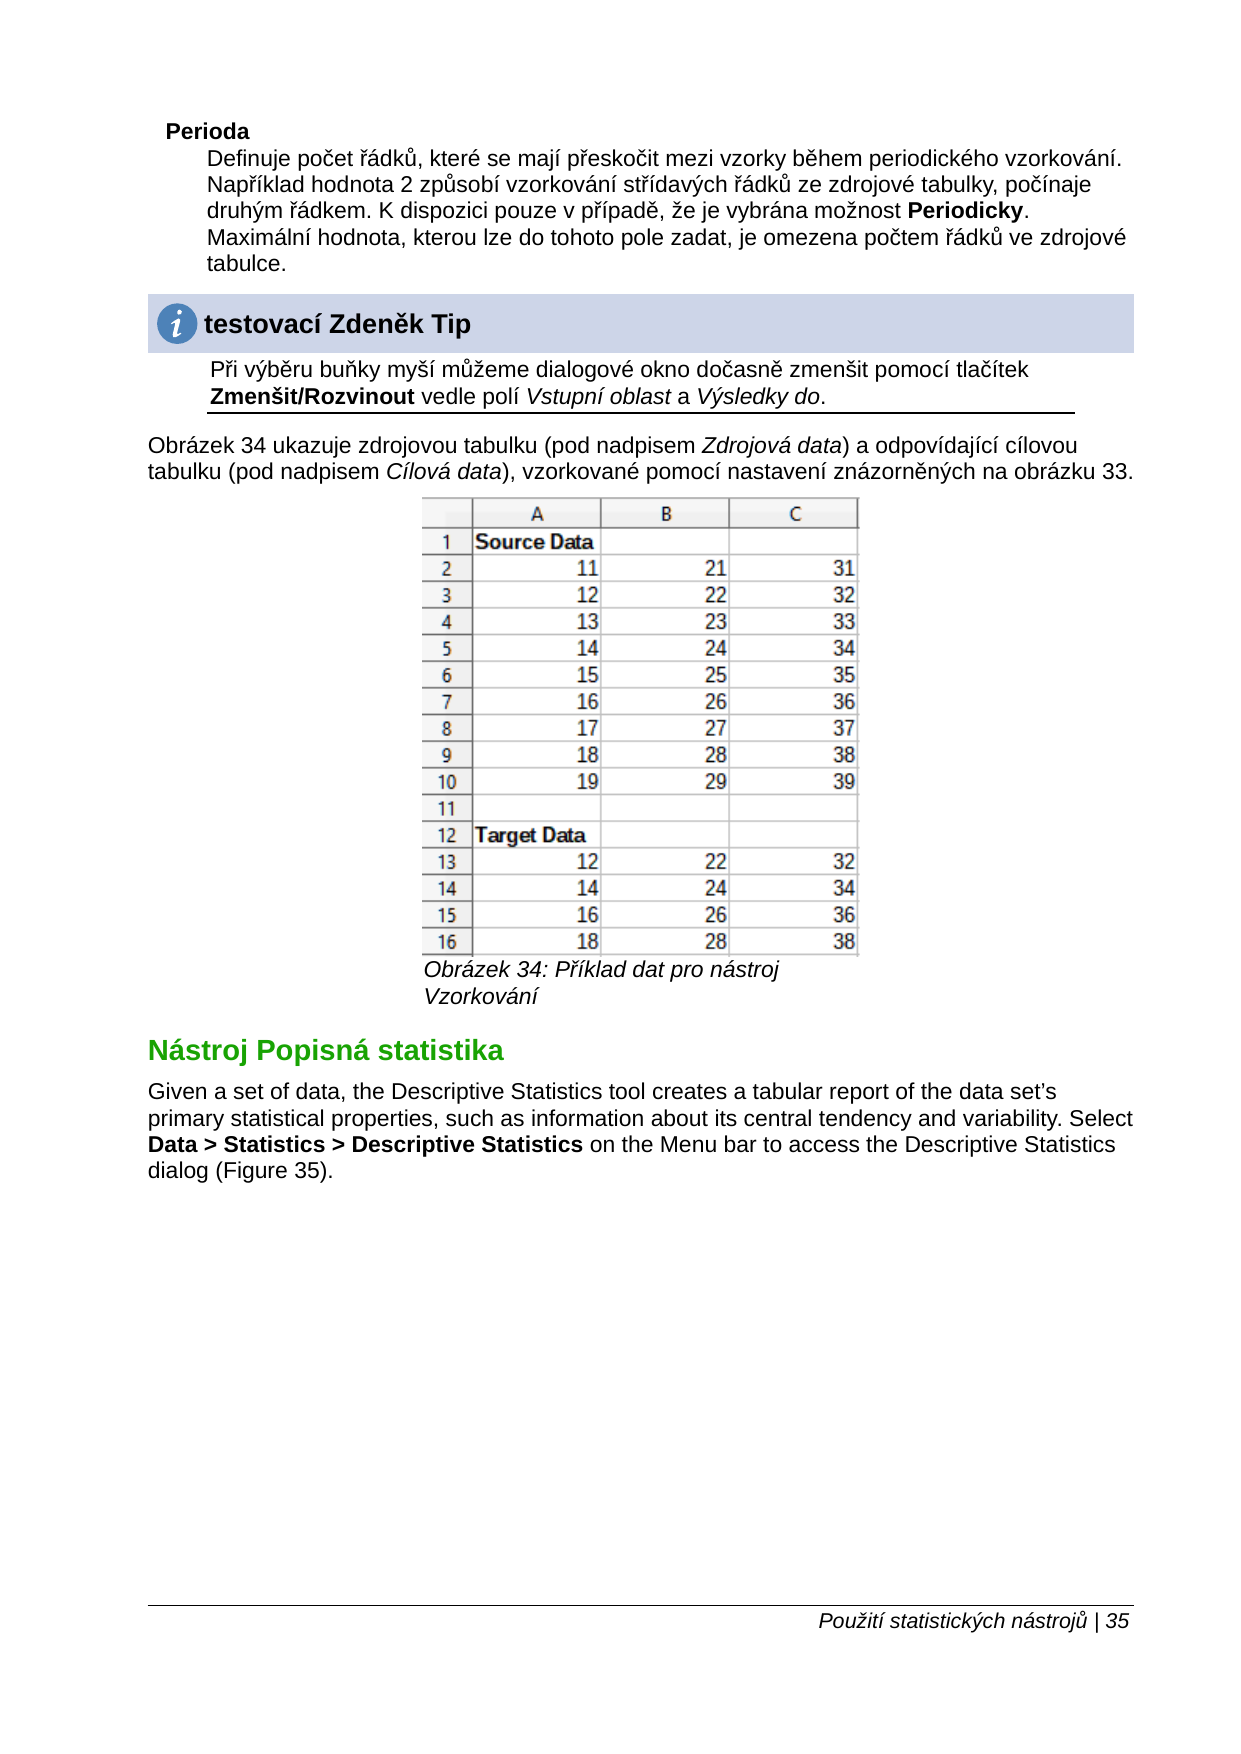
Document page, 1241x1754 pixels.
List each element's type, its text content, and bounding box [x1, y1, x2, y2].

text Definuje počet řádků, které se mají přeskočit mezi vzorky během periodického vzorkování. Například hodnota 2 způsobí vzorkování střídavých řádků ze zdrojové tabulky, počínaje druhým řádkem. K dispozici pouze v případě, že je vybrána možnost Periodicky. Maximální hodnota, kterou lze do tohoto pole zadat, je omezena počtem řádků ve zdrojové tabulce. [207, 144, 1134, 276]
subtitle Nástroj Popisná statistika [148, 1033, 1134, 1066]
text Při výběru buňky myší můžeme dialogové okno dočasně zmenšit pomocí tlačítek Zmenšit/Rozvinout vedle polí Vstupní oblast a Výsledky do. [207, 353, 1075, 412]
text Perioda [165, 118, 1134, 144]
text Obrázek 34: Příklad dat pro nástroj Vzorkování [423, 957, 858, 1009]
picture [422, 497, 860, 957]
text Obrázek 34 ukazuje zdrojovou tabulku (pod nadpisem Zdrojová data) a odpovídající cílovou tabulku (pod nadpisem Cílová data), vzorkované pomocí nastavení znázorněných na obrázku 33. [148, 432, 1134, 484]
text Given a set of data, the Descriptive Statistics tool creates a tabular report of the data set’s primary statistical properties, such as information about its central tendency and variability. Select Data > Statistics > Descriptive Statistics on the Menu bar to access the Descriptive Statistics dialog (Figure 35). [148, 1078, 1134, 1183]
subtitle testovací Zdeněk Tip [148, 294, 1134, 353]
